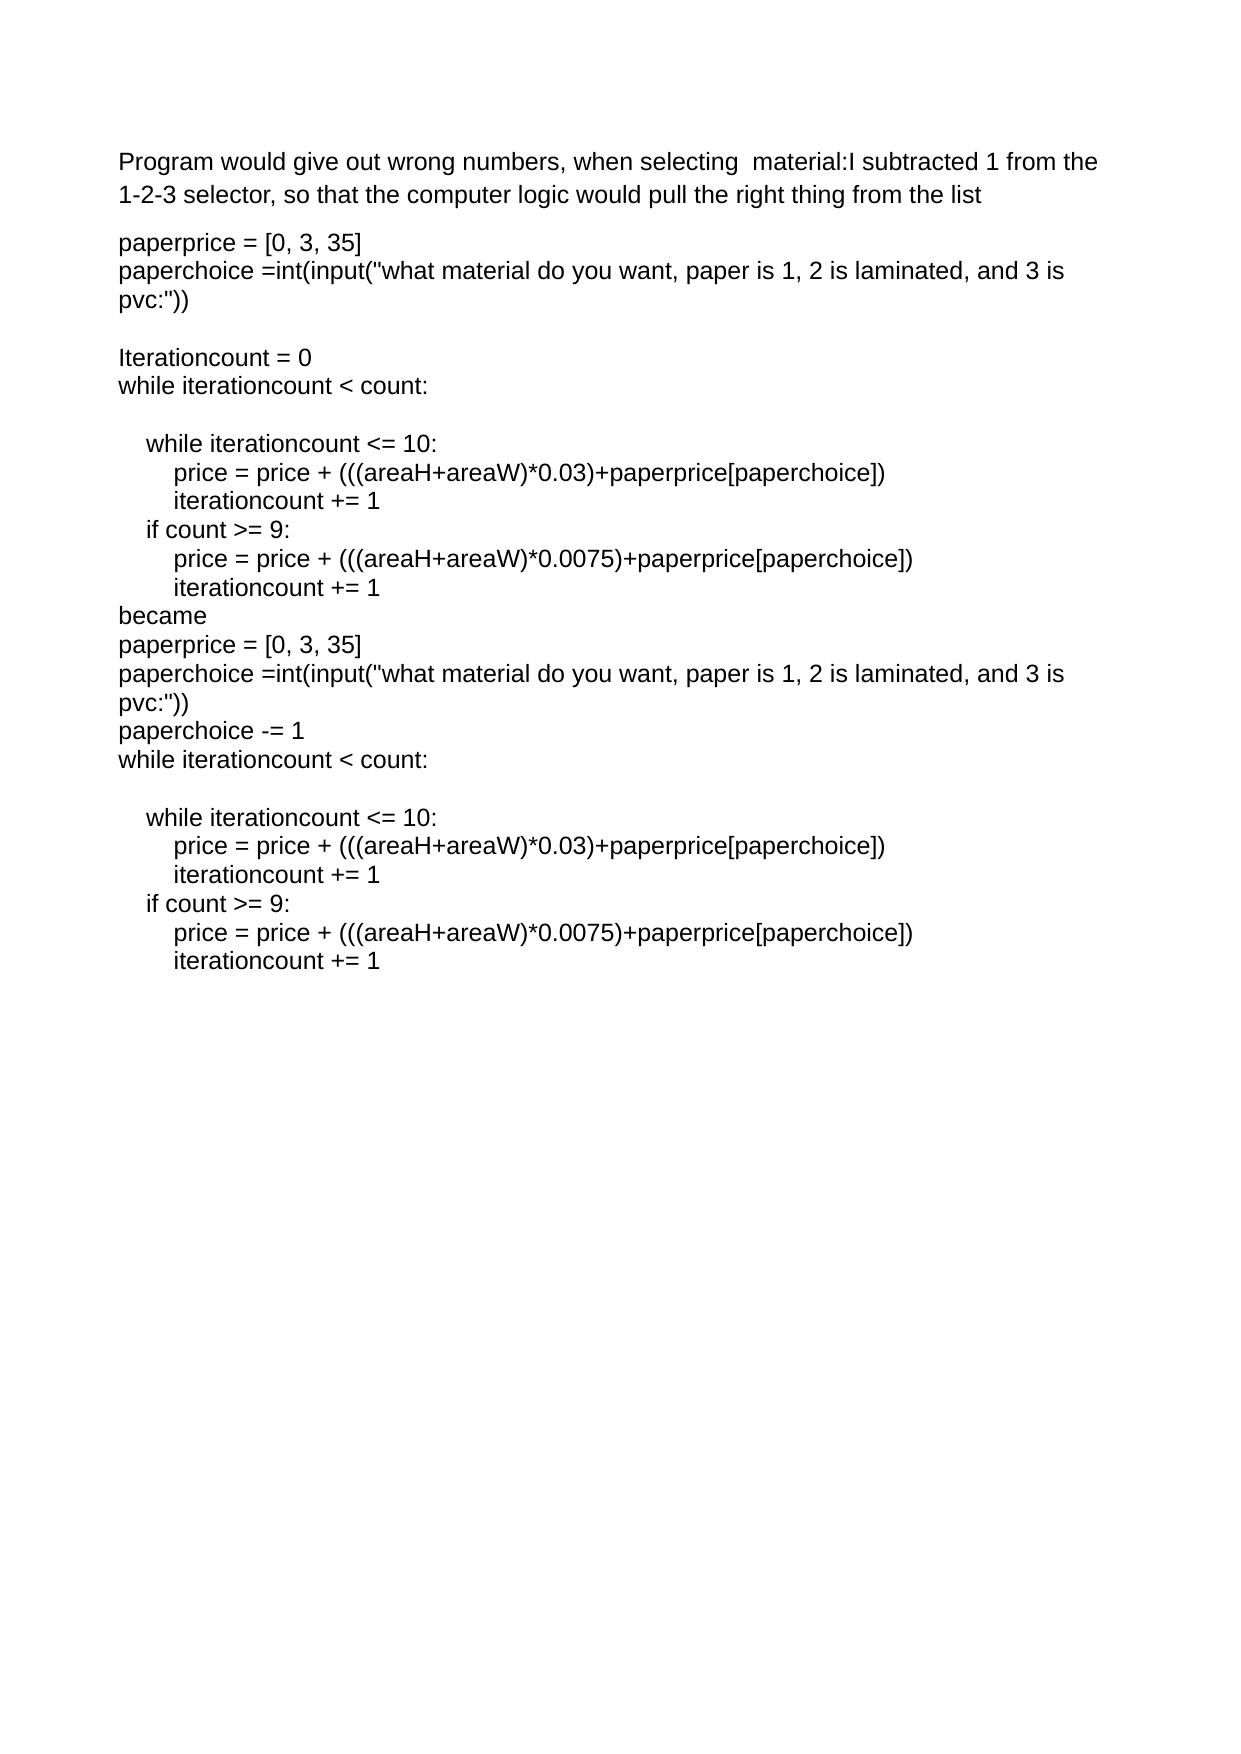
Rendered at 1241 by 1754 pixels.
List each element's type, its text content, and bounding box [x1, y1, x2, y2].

text while iterationcount < count: [118, 745, 1122, 774]
text price = price + (((areaH+areaW)*0.0075)+paperprice[paperchoice]) [118, 544, 1122, 572]
text if count >= 9: [118, 889, 1122, 917]
text iterationcount += 1 [118, 946, 1122, 975]
text price = price + (((areaH+areaW)*0.03)+paperprice[paperchoice]) [118, 457, 1122, 486]
text paperchoice =int(input("what material do you want, paper is 1, 2 is laminated, and 3 is pvc:")) [118, 256, 1122, 314]
text if count >= 9: [118, 515, 1122, 544]
text while iterationcount <= 10: [118, 802, 1122, 831]
text iterationcount += 1 [118, 572, 1122, 601]
text paperchoice -= 1 [118, 716, 1122, 745]
text became [118, 601, 1122, 630]
text while iterationcount <= 10: [118, 429, 1122, 457]
text while iterationcount < count: [118, 371, 1122, 400]
text iterationcount += 1 [118, 486, 1122, 515]
text price = price + (((areaH+areaW)*0.0075)+paperprice[paperchoice]) [118, 917, 1122, 946]
text price = price + (((areaH+areaW)*0.03)+paperprice[paperchoice]) [118, 831, 1122, 860]
text paperprice = [0, 3, 35] [118, 630, 1122, 659]
text paperchoice =int(input("what material do you want, paper is 1, 2 is laminated, and 3 is pvc:")) [118, 659, 1122, 716]
text Program would give out wrong numbers, when selecting material:I subtracted 1 from the 1-2-3 selector, so that the computer logic would pull the right thing from the list [118, 147, 1122, 209]
text Iterationcount = 0 [118, 342, 1122, 371]
text iterationcount += 1 [118, 860, 1122, 889]
text paperprice = [0, 3, 35] [118, 227, 1122, 256]
